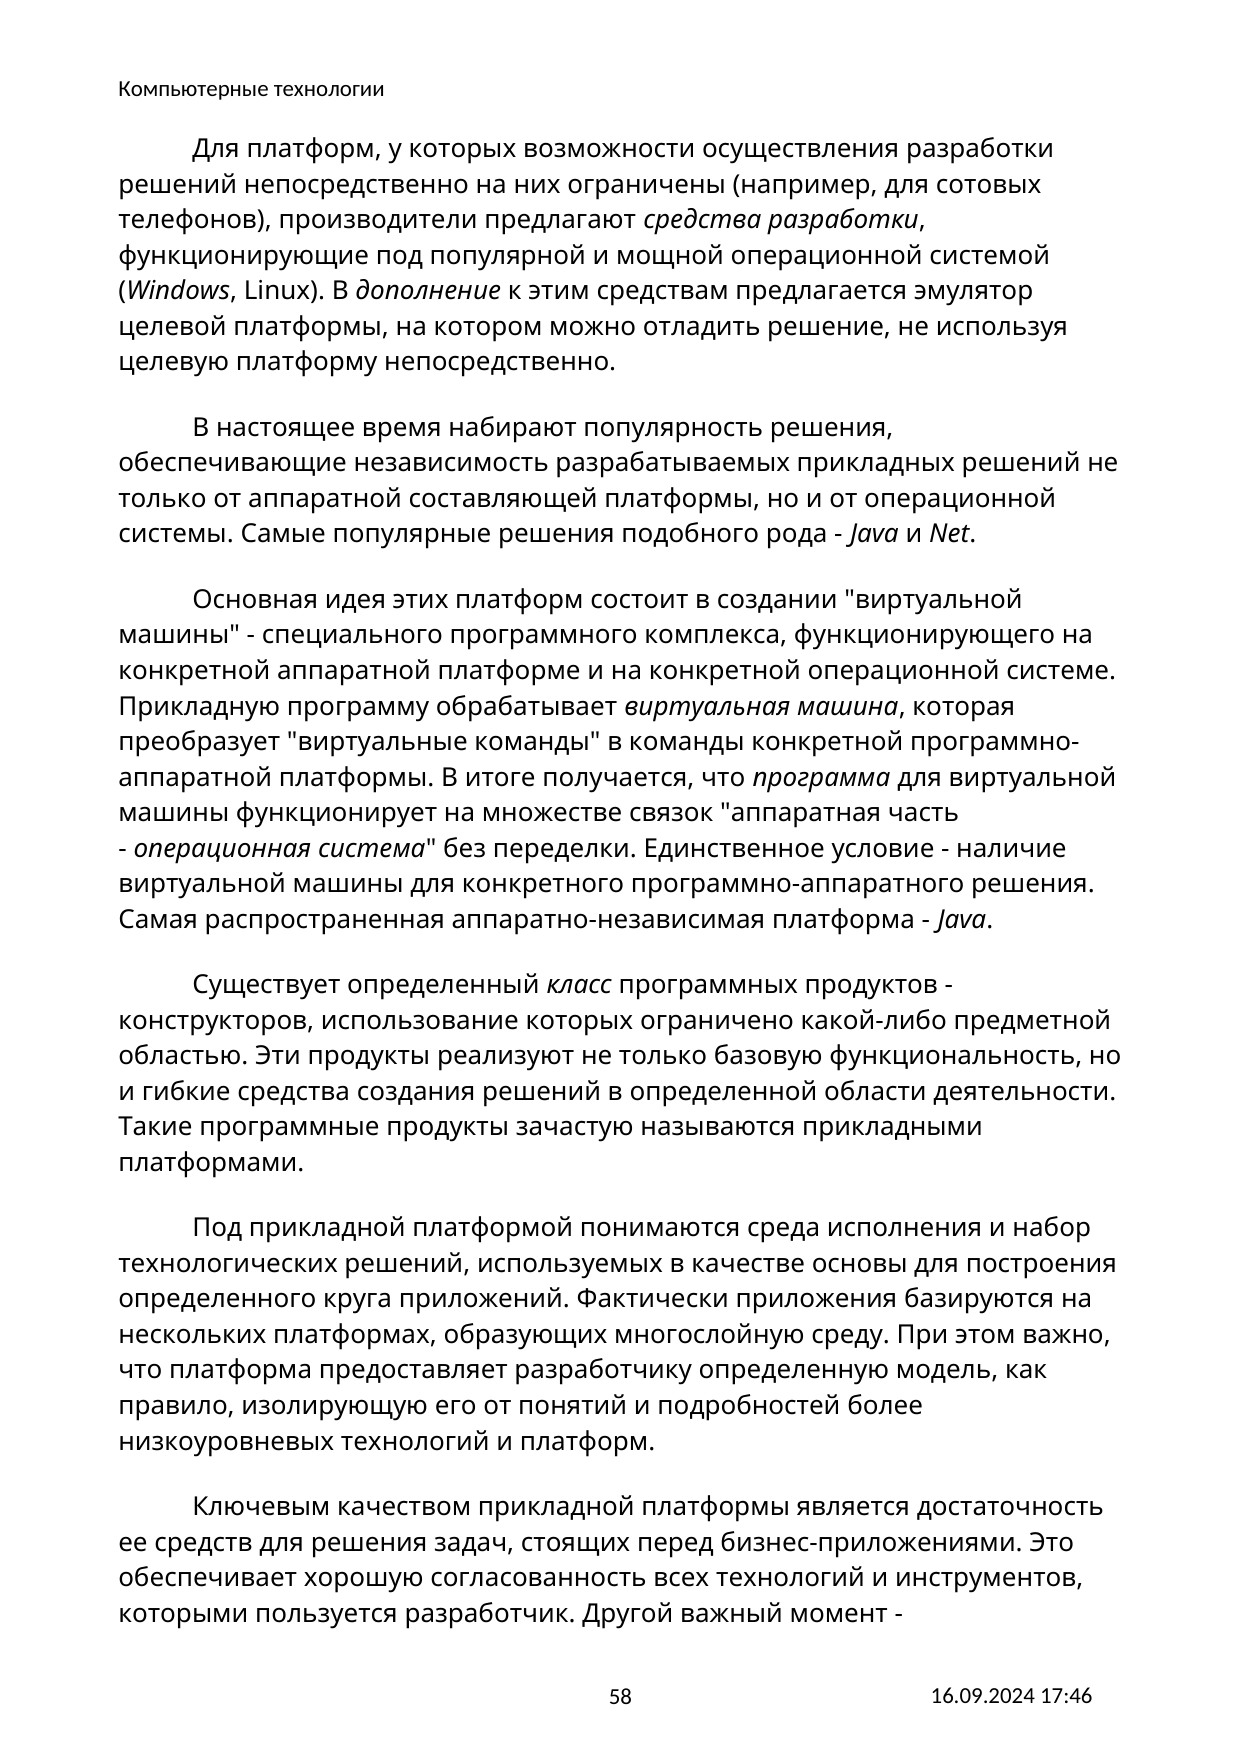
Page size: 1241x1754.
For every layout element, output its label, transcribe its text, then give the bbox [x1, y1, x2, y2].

text Под прикладной платформой понимаются среда исполнения и набор технологических решений, используемых в качестве основы для построения определенного круга приложений. Фактически приложения базируются на нескольких платформах, образующих многослойную среду. При этом важно, что платформа предоставляет разработчику определенную модель, как правило, изолирующую его от понятий и подробностей более низкоуровневых технологий и платформ. [118, 1209, 1122, 1458]
text Для платформ, у которых возможности осуществления разработки решений непосредственно на них ограничены (например, для сотовых телефонов), производители предлагают средства разработки, функционирующие под популярной и мощной операционной системой (Windows, Linux). В дополнение к этим средствам предлагается эмулятор целевой платформы, на котором можно отладить решение, не используя целевую платформу непосредственно. [118, 130, 1122, 378]
text Основная идея этих платформ состоит в создании "виртуальной машины" - специального программного комплекса, функционирующего на конкретной аппаратной платформе и на конкретной операционной системе. Прикладную программу обрабатывает виртуальная машина, которая преобразует "виртуальные команды" в команды конкретной программно-аппаратной платформы. В итоге получается, что программа для виртуальной машины функционирует на множестве связок "аппаратная часть - операционная система" без переделки. Единственное условие - наличие виртуальной машины для конкретного программно-аппаратного решения. Самая распространенная аппаратно-независимая платформа - Java. [118, 581, 1122, 936]
text Существует определенный класс программных продуктов - конструкторов, использование которых ограничено какой-либо предметной областью. Эти продукты реализуют не только базовую функциональность, но и гибкие средства создания решений в определенной области деятельности. Такие программные продукты зачастую называются прикладными платформами. [118, 966, 1122, 1179]
text В настоящее время набирают популярность решения, обеспечивающие независимость разрабатываемых прикладных решений не только от аппаратной составляющей платформы, но и от операционной системы. Самые популярные решения подобного рода - Java и Net. [118, 408, 1122, 551]
text Ключевым качеством прикладной платформы является достаточность ее средств для решения задач, стоящих перед бизнес-приложениями. Это обеспечивает хорошую согласованность всех технологий и инструментов, которыми пользуется разработчик. Другой важный момент [118, 1488, 1122, 1630]
